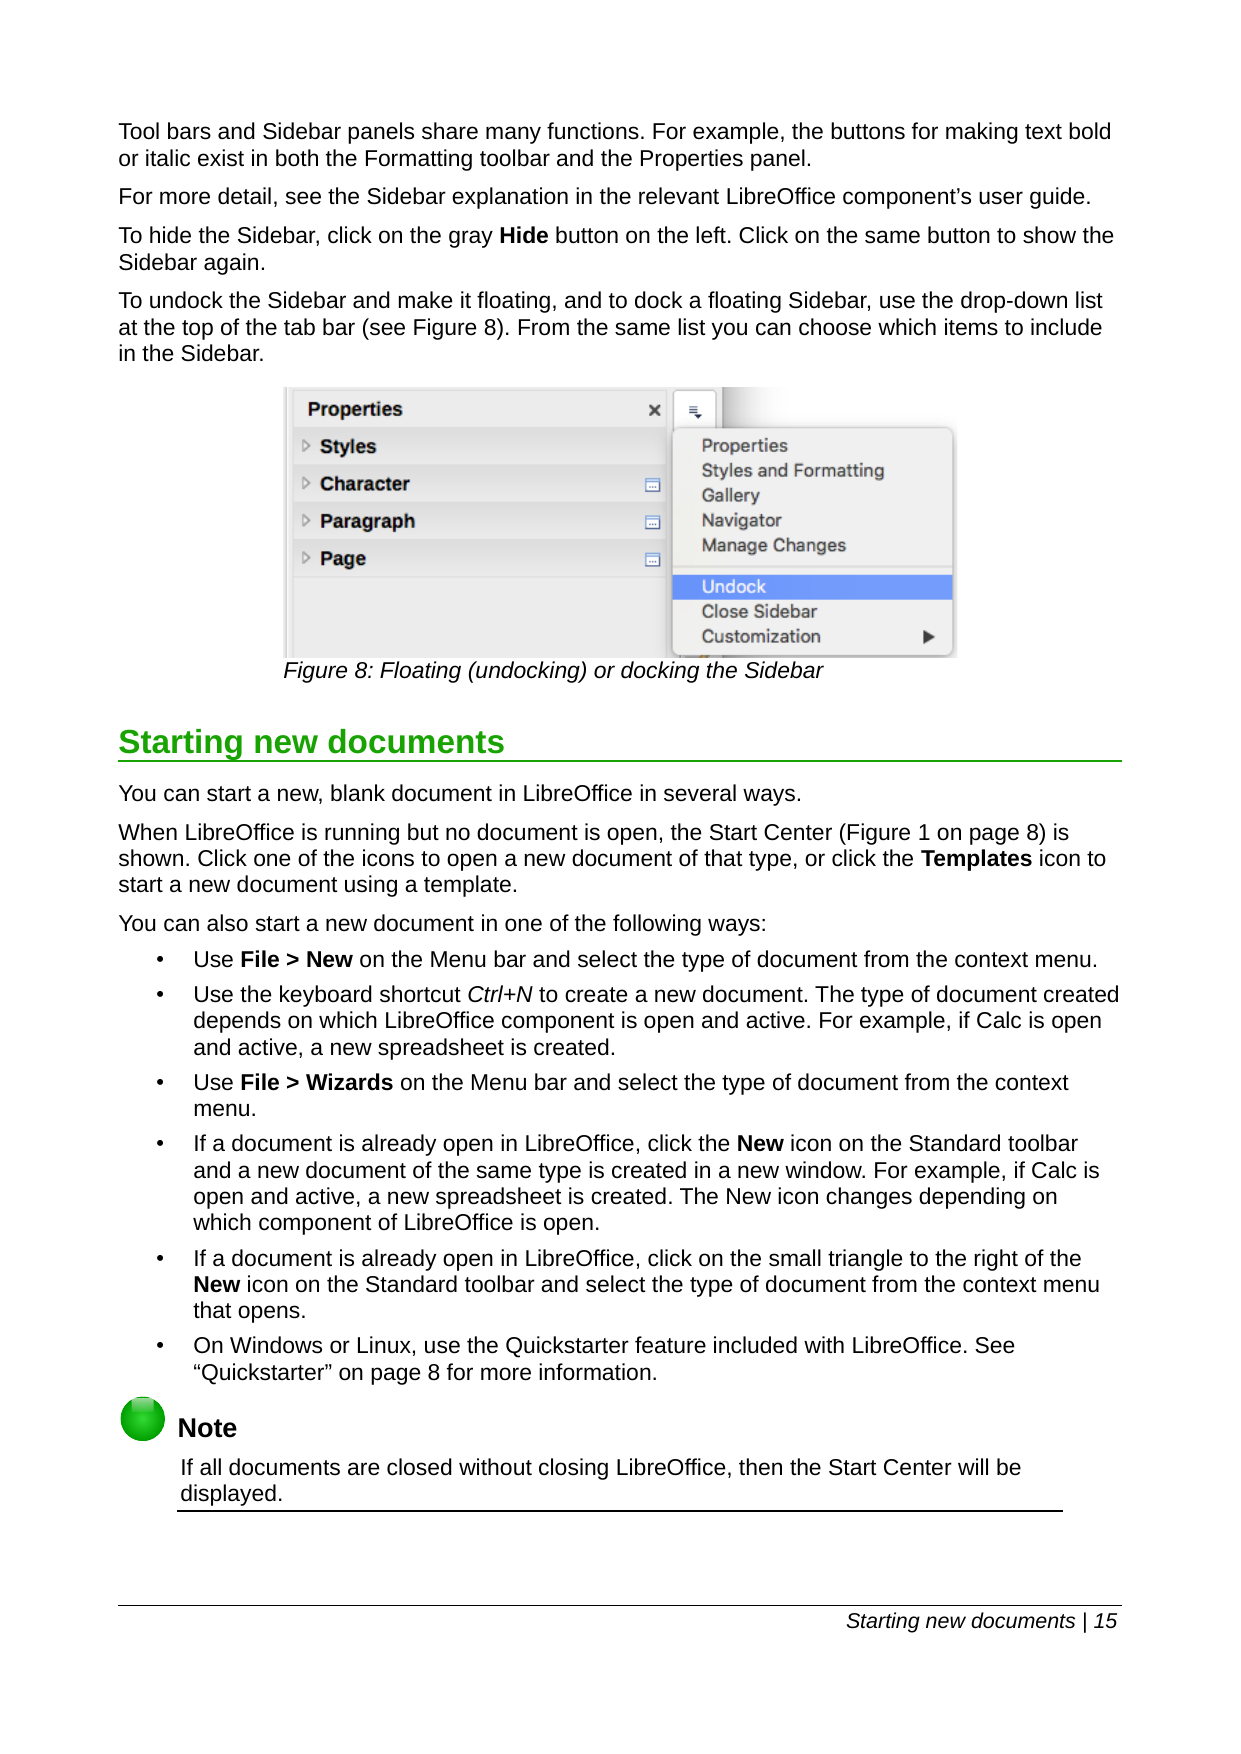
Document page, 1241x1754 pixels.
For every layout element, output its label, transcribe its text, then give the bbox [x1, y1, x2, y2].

list Use File > New on the Menu bar and select the type of document from the context menu. [156, 946, 1122, 972]
list Use the keyboard shortcut Ctrl+N to create a new document. The type of document created depends on which LibreOffice component is open and active. For example, if Calc is open and active, a new spreadsheet is created. [156, 981, 1122, 1060]
text For more detail, see the Sidebar explanation in the relevant LibreOffice component’s user guide. [118, 183, 1122, 210]
list If a document is already open in LibreOffice, click on the small triangle to the right of the New icon on the Standard toolbar and select the type of document from the context menu that opens. [156, 1244, 1122, 1324]
subtitle Starting new documents [118, 722, 1122, 760]
list If a document is already open in LibreOffice, click the New icon on the Standard toolbar and a new document of the same type is created in a new window. For example, if Calc is open and active, a new spreadsheet is created. The New icon changes depending on which component of LibreOffice is open. [156, 1130, 1122, 1236]
text To undock the Sidebar and make it floating, and to dock a floating Sidebar, use the drop-down list at the top of the tab bar (see Figure 8). From the same list you can choose which items to include in the Sidebar. [118, 287, 1122, 366]
text To hide the Sidebar, click on the gray Hide button on the left. Click on the same button to show the Sidebar again. [118, 222, 1122, 275]
text You can start a new, blank document in LibreOffice in several ways. [118, 780, 1122, 806]
subtitle Note [118, 1394, 1122, 1443]
text Tool bars and Sidebar panels share many functions. For example, the buttons for making text bold or italic exist in both the Formatting toolbar and the Properties panel. [118, 118, 1122, 171]
text When LibreOffice is running but no document is open, the Start Center (Figure 1 on page 8) is shown. Click one of the icons to open a new document of that type, or click the Templates icon to start a new document using a template. [118, 819, 1122, 898]
list On Windows or Linux, use the Quickstarter feature included with LibreOffice. See “Quickstarter” on page 8 for more information. [156, 1332, 1122, 1385]
list Use File > Wizards on the Menu bar and select the type of document from the context menu. [156, 1069, 1122, 1121]
text Figure 8: Floating (undocking) or docking the Sidebar [283, 658, 957, 683]
text If all documents are closed without closing LibreOffice, then the Start Center will be displayed. [177, 1451, 1063, 1510]
text You can also start a new document in one of the following ways: [118, 910, 1122, 937]
picture [283, 387, 958, 658]
